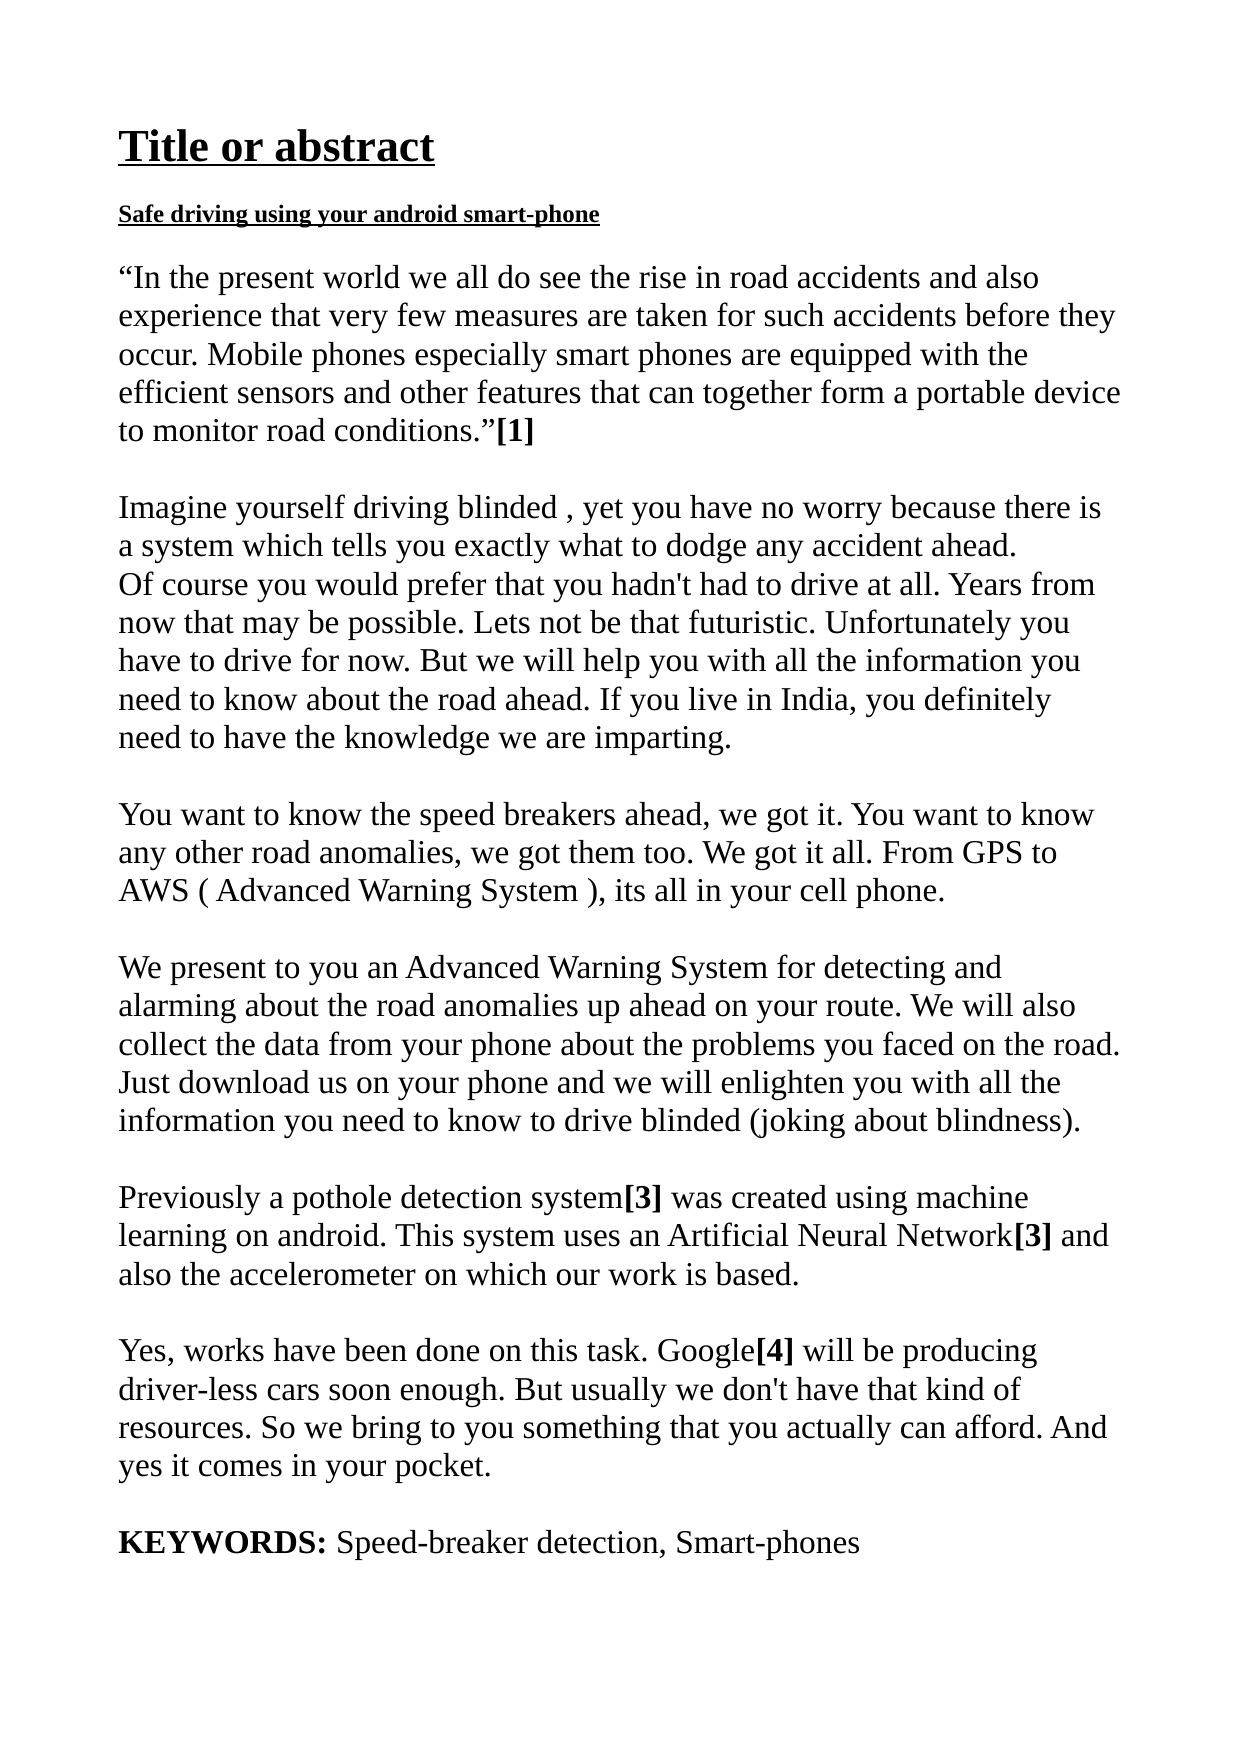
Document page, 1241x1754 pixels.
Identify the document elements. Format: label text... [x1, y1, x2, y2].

text We present to you an Advanced Warning System for detecting and alarming about the road anomalies up ahead on your route. We will also collect the data from your phone about the problems you faced on the road. [118, 947, 1122, 1062]
text Title or abstract [118, 118, 1122, 171]
text KEYWORDS: Speed-breaker detection, Smart-phones [118, 1522, 1122, 1560]
text You want to know the speed breakers ahead, we got it. You want to know any other road anomalies, we got them too. We got it all. From GPS to AWS ( Advanced Warning System ), its all in your cell phone. [118, 794, 1122, 909]
text Imagine yourself driving blinded , yet you have no worry because there is a system which tells you exactly what to dodge any accident ahead. [118, 487, 1122, 564]
text “In the present world we all do see the rise in road accidents and also experience that very few measures are taken for such accidents before they occur. Mobile phones especially smart phones are equipped with the efficient sensors and other features that can together form a portable device to monitor road conditions.”[1] [118, 257, 1122, 449]
text Previously a pothole detection system[3] was created using machine learning on android. This system uses an Artificial Neural Network[3] and also the accelerometer on which our work is based. [118, 1177, 1122, 1292]
text Of course you would prefer that you hadn't had to drive at all. Years from now that may be possible. Lets not be that futuristic. Unfortunately you have to drive for now. But we will help you with all the information you need to know about the road ahead. If you live in India, you definitely need to have the knowledge we are imparting. [118, 564, 1122, 755]
text Yes, works have been done on this task. Google[4] will be producing driver-less cars soon enough. But usually we don't have that kind of resources. So we bring to you something that you actually can afford. And yes it comes in your pocket. [118, 1330, 1122, 1484]
text Just download us on your phone and we will enlighten you with all the information you need to know to drive blinded (joking about blindness). [118, 1062, 1122, 1139]
text Safe driving using your android smart-phone [118, 199, 1122, 228]
